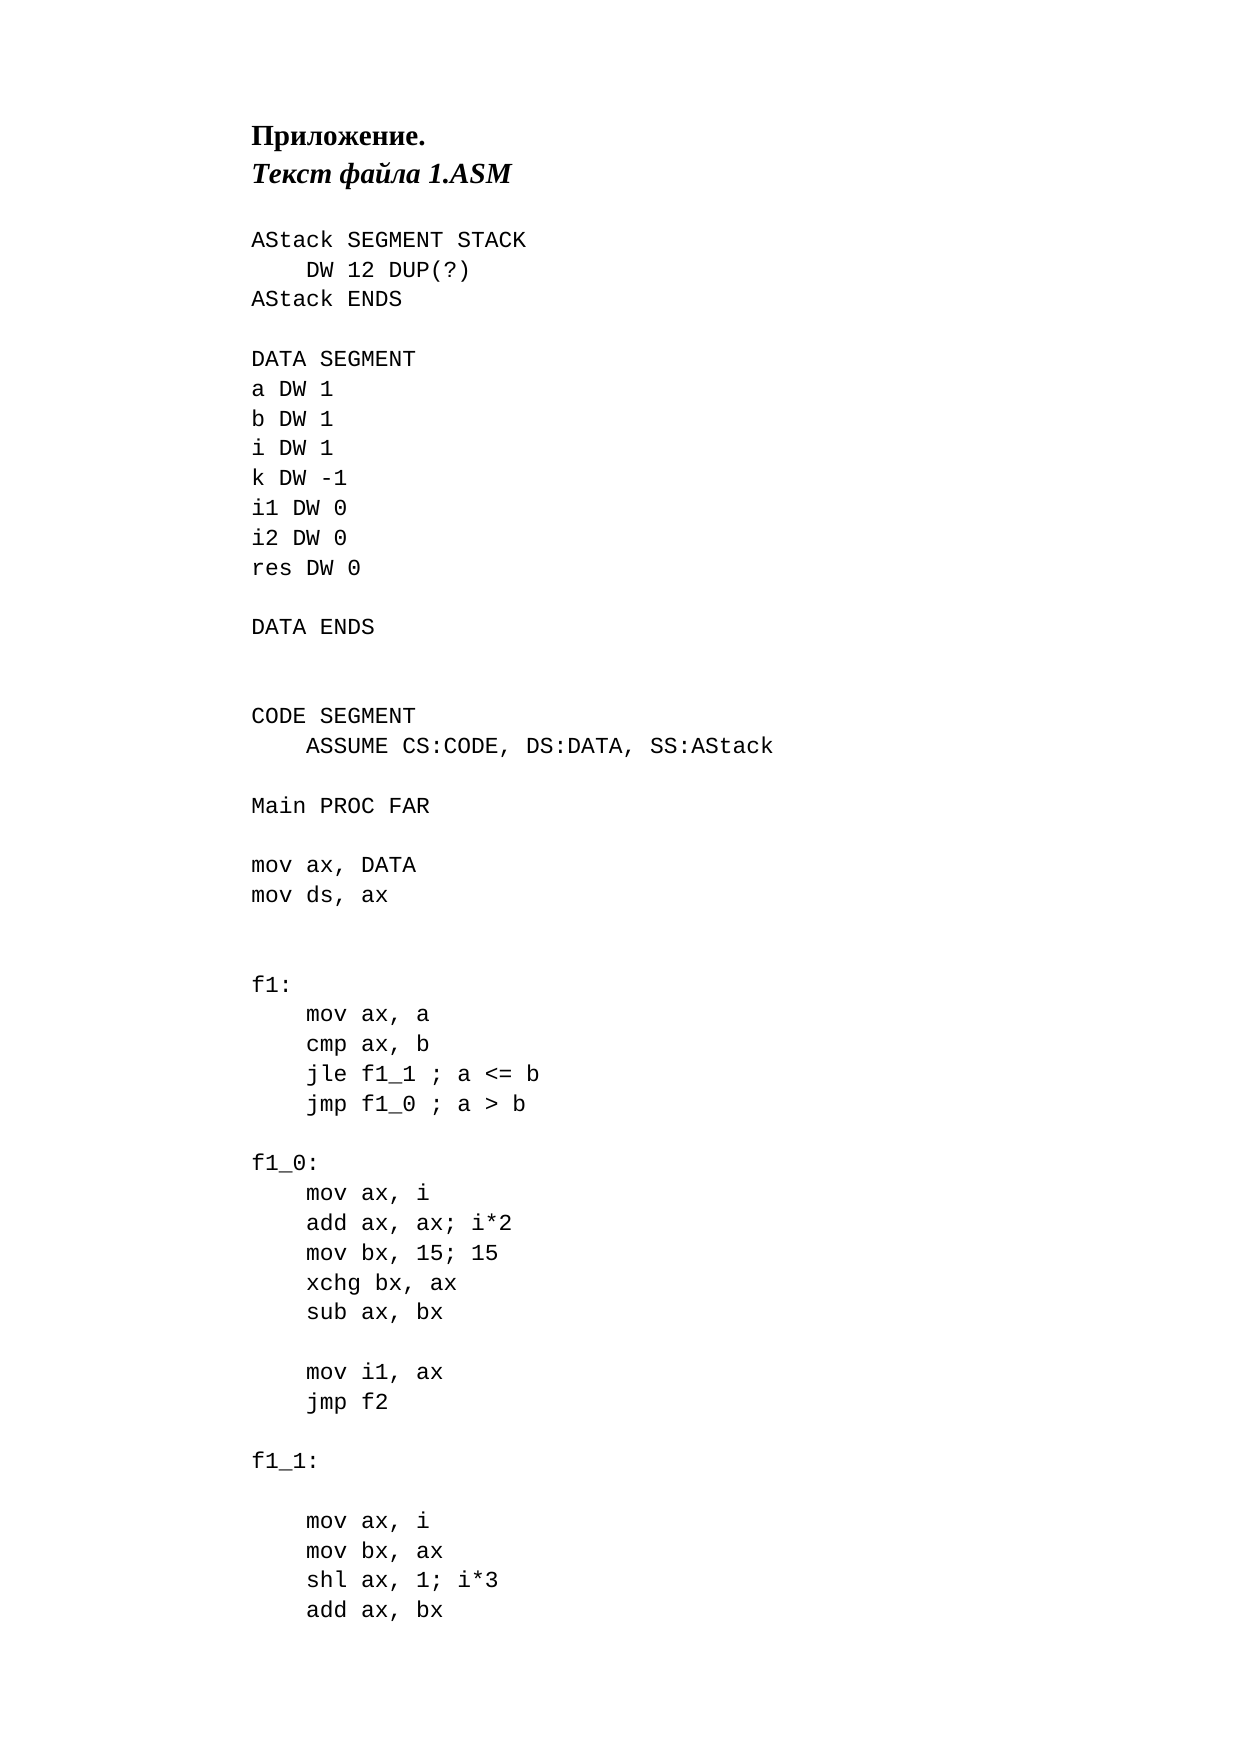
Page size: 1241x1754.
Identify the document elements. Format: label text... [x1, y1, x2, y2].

text AStack SEGMENT STACK [177, 228, 1152, 254]
text mov bx, 15; 15 [177, 1241, 1152, 1267]
text mov ax, a [177, 1003, 1152, 1029]
text jmp f2 [177, 1390, 1152, 1416]
text mov i1, ax [177, 1360, 1152, 1386]
text k DW -1 [177, 467, 1152, 492]
text mov ax, i [177, 1509, 1152, 1535]
text mov ax, DATA [177, 854, 1152, 880]
text xchg bx, ax [177, 1271, 1152, 1297]
text f1_0: [177, 1152, 1152, 1178]
text Текст файла 1.ASM [177, 157, 1152, 190]
text ASSUME CS:CODE, DS:DATA, SS:AStack [177, 735, 1152, 761]
text res DW 0 [177, 556, 1152, 582]
text shl ax, 1; i*3 [177, 1569, 1152, 1595]
text add ax, bx [177, 1599, 1152, 1624]
text mov ax, i [177, 1182, 1152, 1207]
text cmp ax, b [177, 1033, 1152, 1058]
text i1 DW 0 [177, 496, 1152, 522]
text f1_1: [177, 1450, 1152, 1476]
text DATA SEGMENT [177, 347, 1152, 373]
text jmp f1_0 ; a > b [177, 1092, 1152, 1118]
text a DW 1 [177, 377, 1152, 403]
text jle f1_1 ; a <= b [177, 1062, 1152, 1088]
text CODE SEGMENT [177, 705, 1152, 731]
text DW 12 DUP(?) [177, 258, 1152, 284]
text DATA ENDS [177, 616, 1152, 641]
text mov ds, ax [177, 884, 1152, 909]
text b DW 1 [177, 407, 1152, 433]
text i2 DW 0 [177, 526, 1152, 552]
text sub ax, bx [177, 1301, 1152, 1327]
text Main PROC FAR [177, 794, 1152, 820]
text Приложение. [177, 118, 1152, 152]
text f1: [177, 973, 1152, 999]
text mov bx, ax [177, 1539, 1152, 1565]
text add ax, ax; i*2 [177, 1211, 1152, 1237]
text i DW 1 [177, 437, 1152, 463]
text AStack ENDS [177, 288, 1152, 314]
